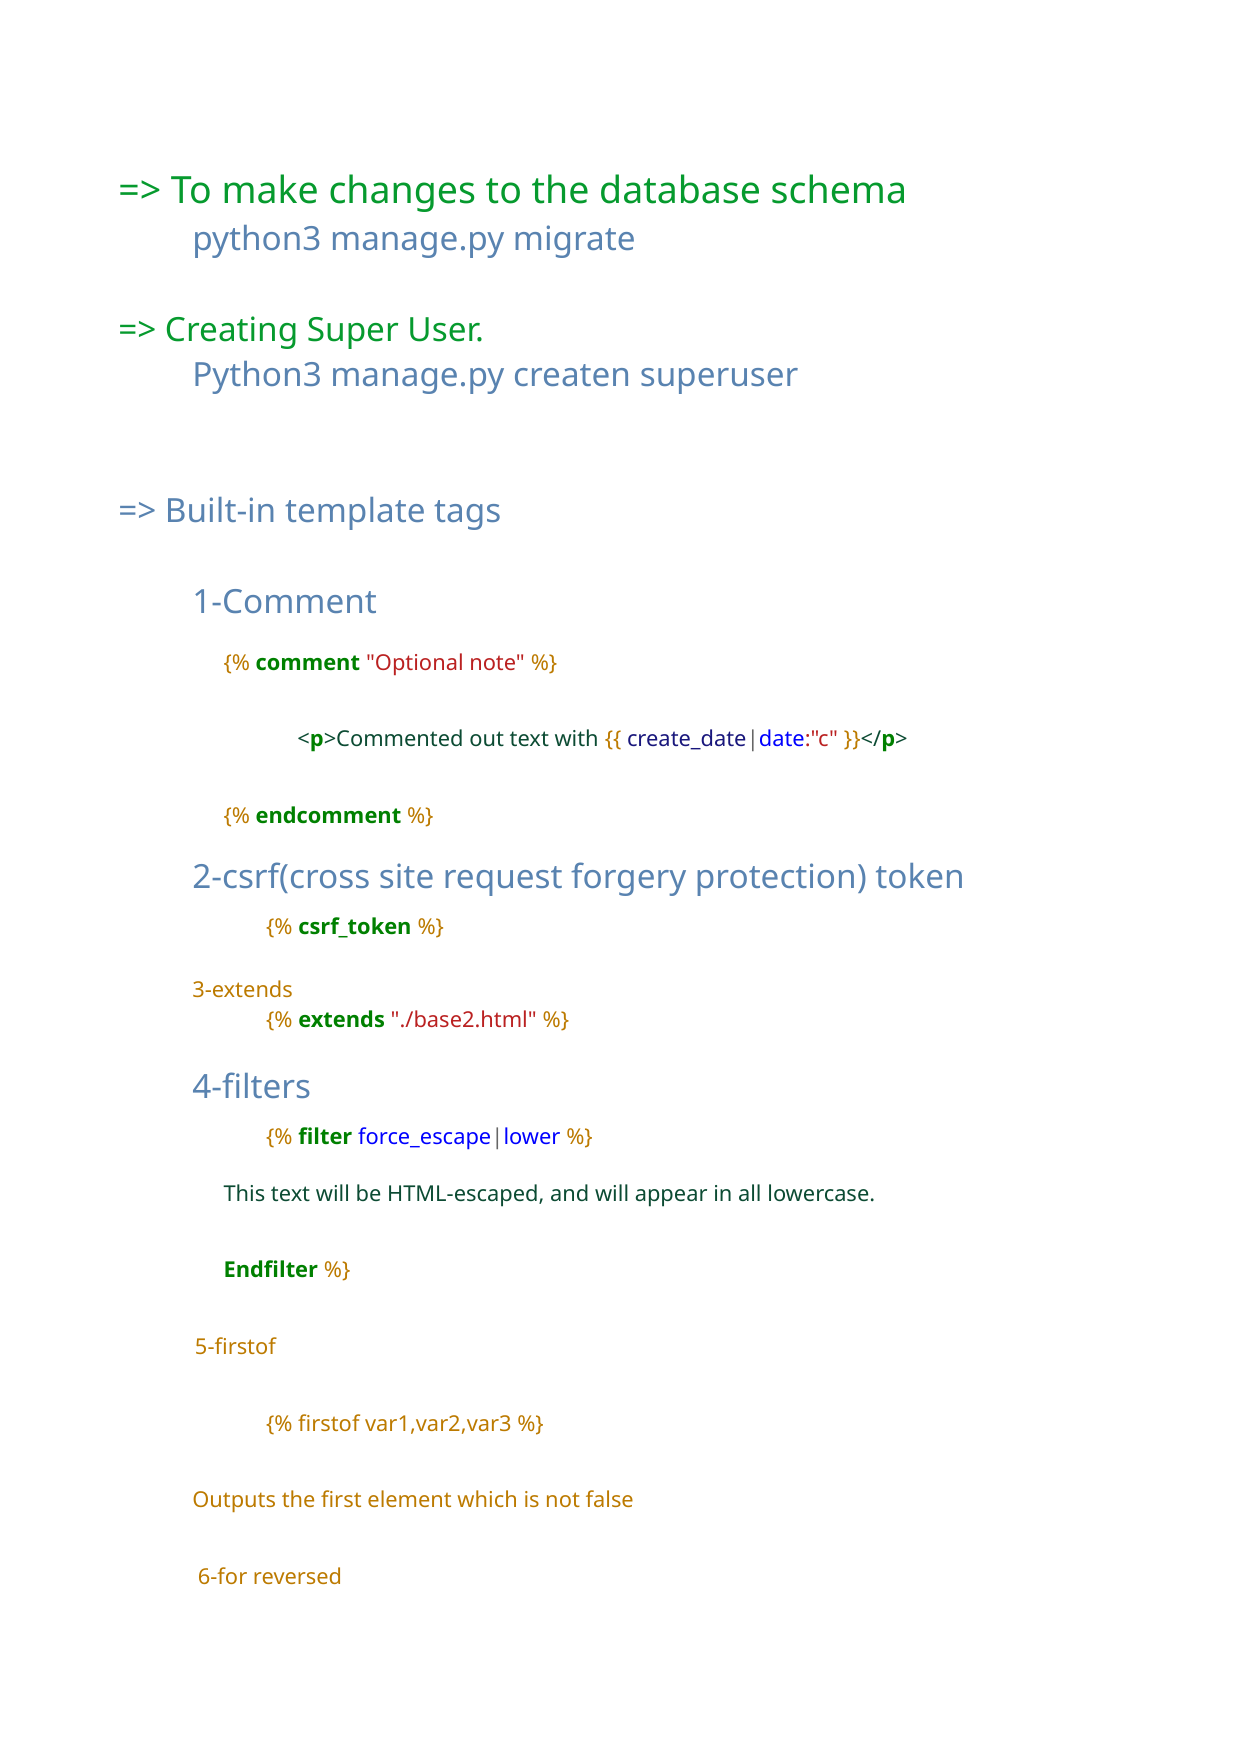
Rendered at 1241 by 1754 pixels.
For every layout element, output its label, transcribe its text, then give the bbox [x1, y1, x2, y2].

text 6-for reversed [118, 1561, 1091, 1591]
text Outputs the first element which is not false [118, 1484, 1091, 1514]
text {% firstof var1,var2,var3 %} [118, 1408, 1091, 1437]
text {% filter force_escape|lower %} [118, 1109, 1122, 1154]
text 3-extends [118, 974, 1122, 1004]
text {% endcomment %} [149, 800, 1091, 830]
text 2-csrf(cross site request forgery protection) token [118, 853, 1122, 899]
text This text will be HTML-escaped, and will appear in all lowercase. [149, 1178, 1091, 1207]
text {% extends "./base2.html" %} [118, 1004, 1122, 1033]
text 1-Comment [118, 578, 1122, 623]
text Endfilter %} [149, 1254, 1091, 1284]
text => To make changes to the database schema [118, 163, 1122, 214]
text {% csrf_token %} [118, 899, 1122, 944]
text 4-filters [118, 1063, 1122, 1109]
text Python3 manage.py createn superuser [118, 351, 1122, 396]
text python3 manage.py migrate [118, 214, 1122, 260]
text 5-firstof [149, 1331, 1091, 1361]
text => Built-in template tags [118, 487, 1122, 532]
text {% comment "Optional note" %} [149, 647, 1091, 677]
text <p>Commented out text with {{ create_date|date:"c" }}</p> [149, 723, 1091, 753]
text => Creating Super User. [118, 305, 1122, 351]
